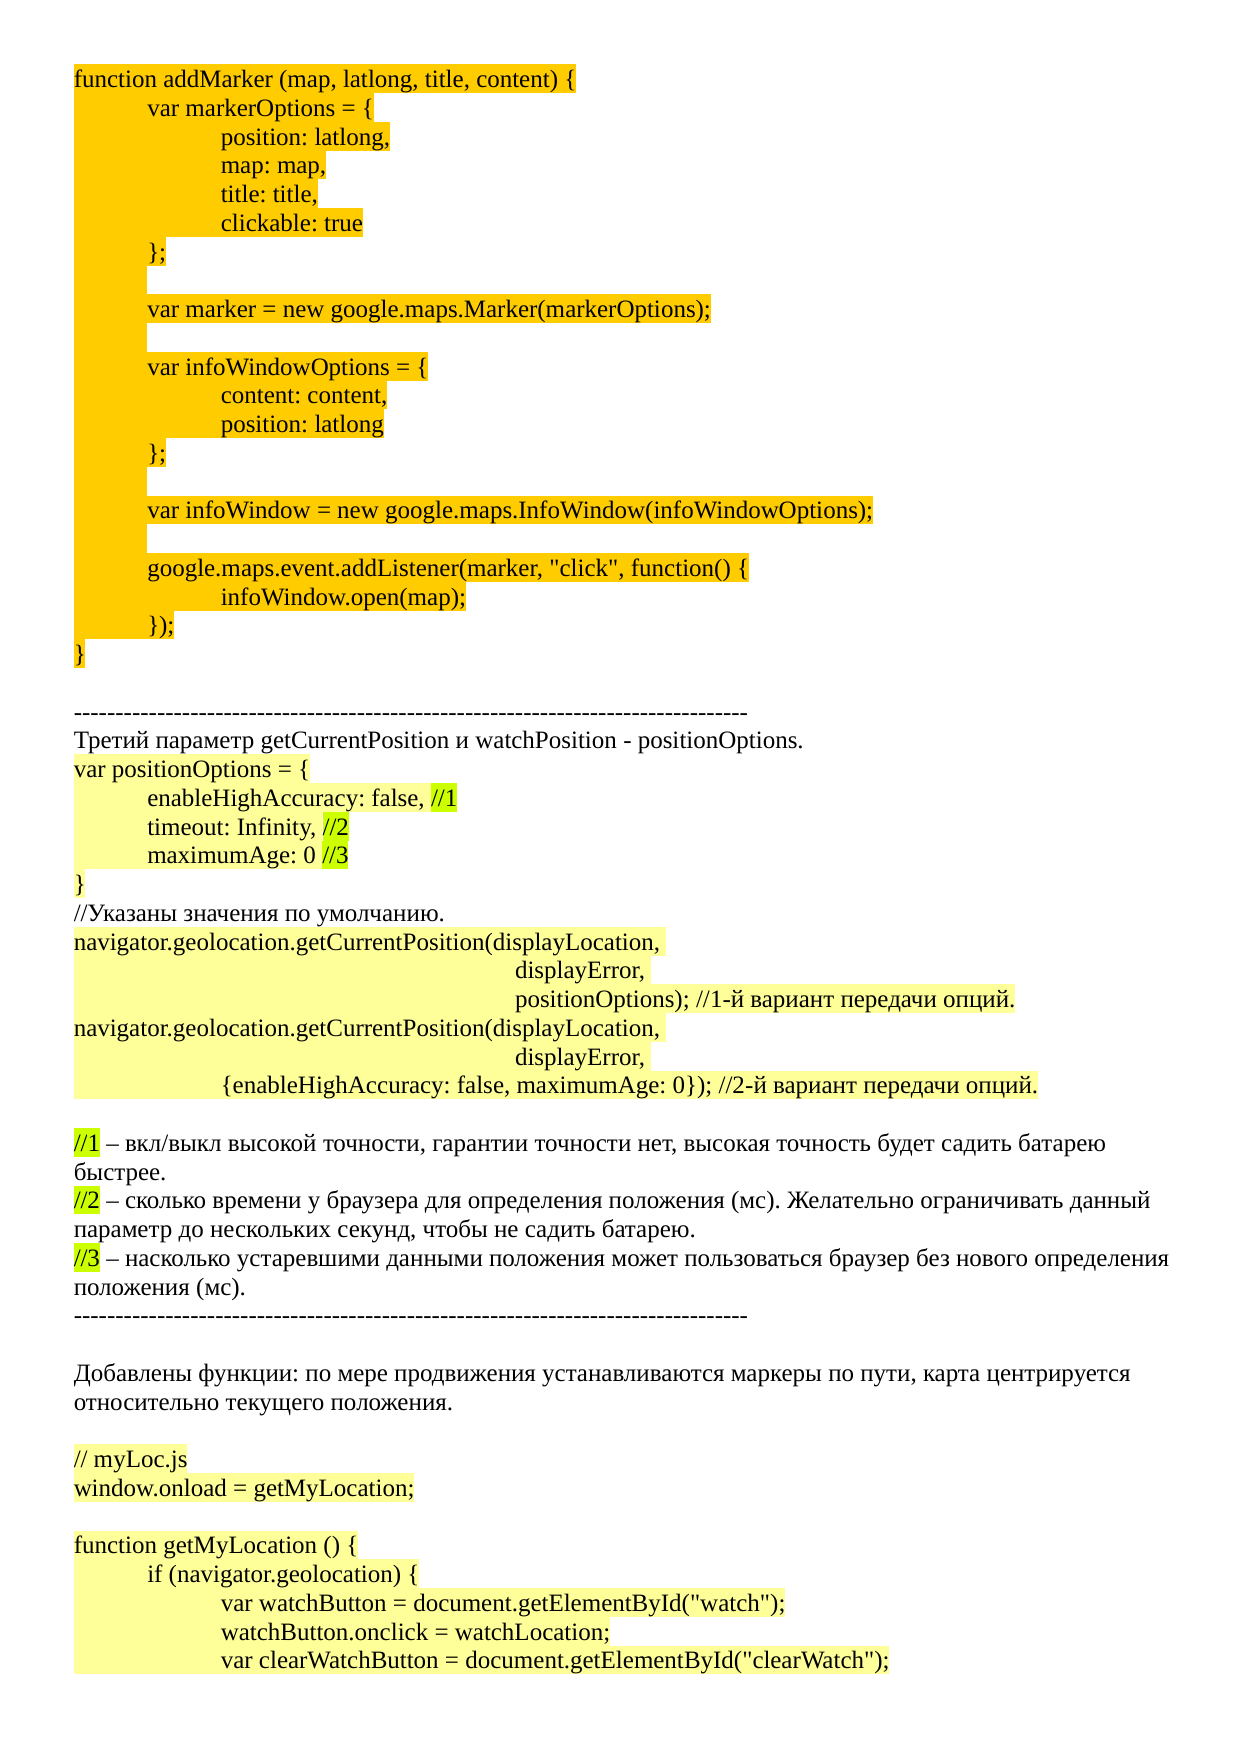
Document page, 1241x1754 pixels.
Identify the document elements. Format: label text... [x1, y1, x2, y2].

text infoWindow.open(map); [73, 582, 1173, 611]
text position: latlong [73, 409, 1173, 438]
text if (navigator.geolocation) { [73, 1559, 1173, 1588]
text timeout: Infinity, //2 [73, 812, 1173, 841]
text position: latlong, [73, 122, 1173, 151]
text displayError, [73, 1042, 1173, 1071]
text window.onload = getMyLocation; [73, 1473, 1173, 1502]
text //2 – сколько времени у браузера для определения положения (мс). Желательно ограничивать данный параметр до нескольких секунд, чтобы не садить батарею. [73, 1186, 1173, 1243]
text function addMarker (map, latlong, title, content) { [73, 64, 1173, 93]
text --------------------------------------------------------------------------------- [73, 1301, 1173, 1329]
text var infoWindow = new google.maps.InfoWindow(infoWindowOptions); [73, 496, 1173, 524]
text //Указаны значения по умолчанию. [73, 898, 1173, 927]
text var watchButton = document.getElementById("watch"); [73, 1588, 1173, 1617]
text //3 – насколько устаревшими данными положения может пользоваться браузер без нового определения положения (мс). [73, 1243, 1173, 1301]
text } [73, 869, 1173, 898]
text {enableHighAccuracy: false, maximumAge: 0}); //2-й вариант передачи опций. [73, 1071, 1173, 1099]
text var positionOptions = { [73, 754, 1173, 783]
text positionOptions); //1-й вариант передачи опций. [73, 984, 1173, 1013]
text navigator.geolocation.getCurrentPosition(displayLocation, [73, 1013, 1173, 1042]
text map: map, [73, 151, 1173, 179]
text var marker = new google.maps.Marker(markerOptions); [73, 294, 1173, 323]
text clickable: true [73, 208, 1173, 237]
text var clearWatchButton = document.getElementById("clearWatch"); [73, 1646, 1173, 1674]
text var infoWindowOptions = { [73, 352, 1173, 381]
text }); [73, 611, 1173, 639]
text }; [73, 237, 1173, 266]
text var markerOptions = { [73, 93, 1173, 122]
text navigator.geolocation.getCurrentPosition(displayLocation, [73, 927, 1173, 956]
text }; [73, 438, 1173, 467]
text maximumAge: 0 //3 [73, 841, 1173, 869]
text } [73, 639, 1173, 668]
text google.maps.event.addListener(marker, "click", function() { [73, 553, 1173, 582]
text displayError, [73, 956, 1173, 984]
text //1 – вкл/выкл высокой точности, гарантии точности нет, высокая точность будет садить батарею быстрее. [73, 1128, 1173, 1186]
text function getMyLocation () { [73, 1531, 1173, 1559]
text Добавлены функции: по мере продвижения устанавливаются маркеры по пути, карта центрируется относительно текущего положения. [73, 1358, 1173, 1416]
text enableHighAccuracy: false, //1 [73, 783, 1173, 812]
text // myLoc.js [73, 1444, 1173, 1473]
text Третий параметр getCurrentPosition и watchPosition - positionOptions. [73, 726, 1173, 754]
text watchButton.onclick = watchLocation; [73, 1617, 1173, 1646]
text content: content, [73, 381, 1173, 409]
text --------------------------------------------------------------------------------- [73, 697, 1173, 726]
text title: title, [73, 179, 1173, 208]
